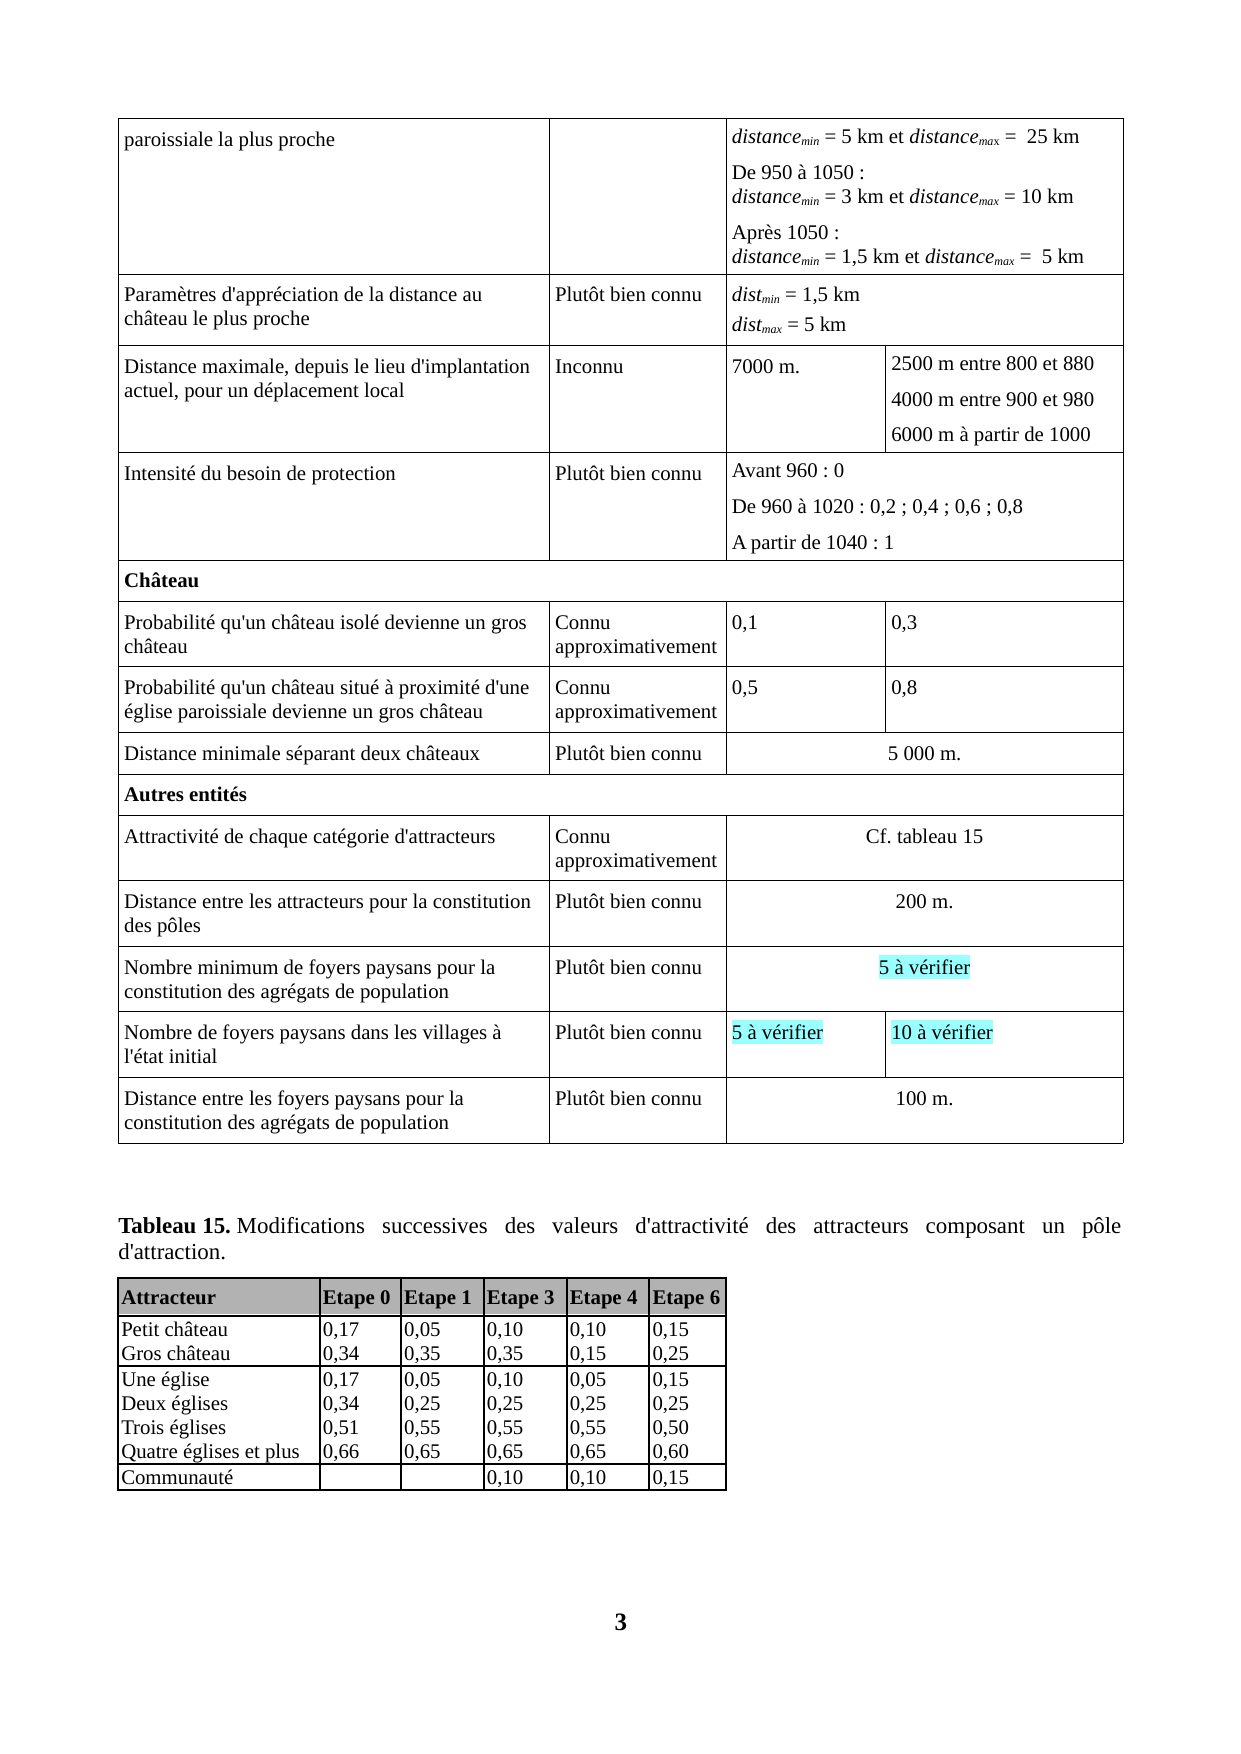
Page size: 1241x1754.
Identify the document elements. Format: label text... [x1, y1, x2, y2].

table_cell paroissiale la plus proche [119, 119, 549, 273]
table_header Etape 4 [568, 1279, 648, 1314]
table_cell 0,1 [727, 602, 885, 666]
table_cell 0,10 0,35 [485, 1317, 566, 1365]
table_cell 0,5 [727, 667, 885, 732]
table_cell Plutôt bien connu [550, 453, 726, 559]
table_cell Connu approximativement [550, 602, 726, 666]
table_cell 200 m. [727, 881, 1123, 946]
table_cell Connu approximativement [550, 816, 726, 880]
table_cell 5 000 m. [727, 733, 1123, 773]
table_cell Paramètres d'appréciation de la distance au château le plus proche [119, 275, 549, 345]
table_cell 0,10 0,15 [568, 1317, 648, 1365]
table_header Etape 1 [402, 1279, 483, 1314]
table_cell [321, 1465, 400, 1489]
table_cell Distance entre les attracteurs pour la constitution des pôles [119, 881, 549, 946]
table_cell [550, 119, 726, 273]
table_cell 0,17 0,34 0,51 0,66 [321, 1367, 400, 1463]
table_header Etape 0 [321, 1279, 400, 1314]
table_cell Avant 960 : 0 De 960 à 1020 : 0,2 ; 0,4 ; 0,6 ; 0,8 A partir de 1040 : 1 [727, 453, 1123, 559]
table_cell Cf. tableau 15 [727, 816, 1123, 880]
table_cell Une église Deux églises Trois églises Quatre églises et plus [119, 1367, 319, 1463]
table_cell Autres entités [119, 775, 1123, 815]
table_cell Probabilité qu'un château isolé devienne un gros château [119, 602, 549, 666]
table_cell Connu approximativement [550, 667, 726, 732]
table_cell 0,05 0,25 0,55 0,65 [402, 1367, 483, 1463]
table_cell 0,10 [485, 1465, 566, 1489]
table_cell 2500 m entre 800 et 880 4000 m entre 900 et 980 6000 m à partir de 1000 [886, 346, 1123, 452]
table_cell distancemin = 5 km et distancemax = 25 km De 950 à 1050 : distancemin = 3 km et distancemax = 10 km Après 1050 : distancemin = 1,5 km et distancemax = 5 km [727, 119, 1123, 273]
table_header Attracteur [119, 1279, 319, 1314]
table_cell 5 à vérifier [727, 1012, 885, 1077]
table_cell Attractivité de chaque catégorie d'attracteurs [119, 816, 549, 880]
text Tableau 15. Modifications successives des valeurs d'attractivité des attracteurs composant un pôle d'attraction. [118, 1212, 1123, 1265]
table_cell 7000 m. [727, 346, 885, 452]
table_cell 0,05 0,25 0,55 0,65 [568, 1367, 648, 1463]
table_cell [402, 1465, 483, 1489]
table_header Etape 3 [485, 1279, 566, 1314]
table_cell 5 à vérifier [727, 947, 1123, 1011]
table_cell Probabilité qu'un château situé à proximité d'une église paroissiale devienne un gros château [119, 667, 549, 732]
table_cell 10 à vérifier [886, 1012, 1123, 1077]
table_cell distmin = 1,5 km distmax = 5 km [727, 275, 1123, 345]
table_cell Nombre minimum de foyers paysans pour la constitution des agrégats de population [119, 947, 549, 1011]
table_cell 0,3 [886, 602, 1123, 666]
table_cell Distance maximale, depuis le lieu d'implantation actuel, pour un déplacement local [119, 346, 549, 452]
table_cell 100 m. [727, 1078, 1123, 1142]
table_cell 0,10 [568, 1465, 648, 1489]
table_cell Distance minimale séparant deux châteaux [119, 733, 549, 773]
table_cell 0,17 0,34 [321, 1317, 400, 1365]
table_cell Distance entre les foyers paysans pour la constitution des agrégats de population [119, 1078, 549, 1142]
table_cell Plutôt bien connu [550, 881, 726, 946]
table_cell 0,05 0,35 [402, 1317, 483, 1365]
table_cell Inconnu [550, 346, 726, 452]
table_cell Plutôt bien connu [550, 275, 726, 345]
table_cell 0,15 0,25 0,50 0,60 [650, 1367, 725, 1463]
table_cell Château [119, 561, 1123, 601]
table_cell Nombre de foyers paysans dans les villages à l'état initial [119, 1012, 549, 1077]
table_cell 0,8 [886, 667, 1123, 732]
table_cell Petit château Gros château [119, 1317, 319, 1365]
table_cell Plutôt bien connu [550, 1078, 726, 1142]
table_cell Plutôt bien connu [550, 733, 726, 773]
table_header Etape 6 [650, 1279, 725, 1314]
table_cell 0,15 [650, 1465, 725, 1489]
table_cell 0,10 0,25 0,55 0,65 [485, 1367, 566, 1463]
table_cell Plutôt bien connu [550, 947, 726, 1011]
table_cell 0,15 0,25 [650, 1317, 725, 1365]
table_cell Communauté [119, 1465, 319, 1489]
table_cell Intensité du besoin de protection [119, 453, 549, 559]
table_cell Plutôt bien connu [550, 1012, 726, 1077]
